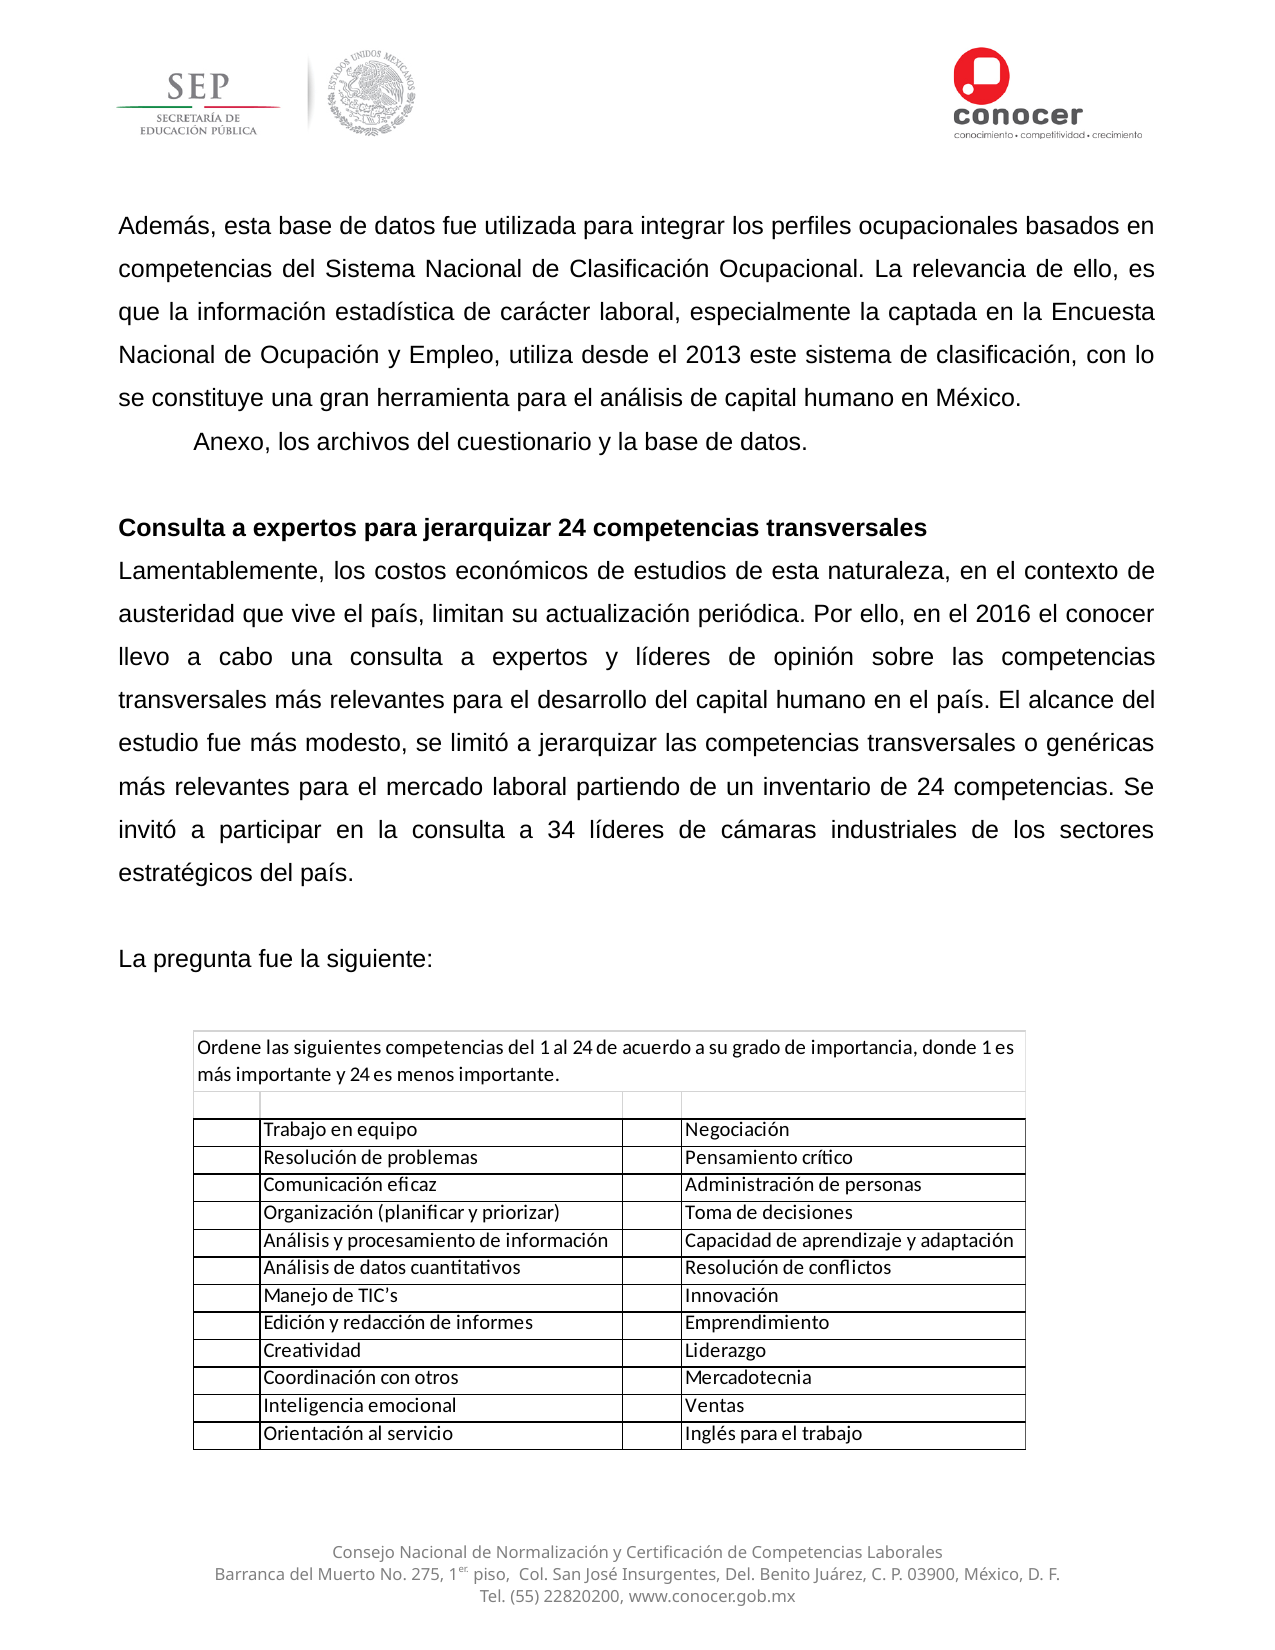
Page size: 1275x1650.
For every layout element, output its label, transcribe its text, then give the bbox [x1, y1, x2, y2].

text La pregunta fue la siguiente: [118, 944, 1157, 973]
text Anexo, los archivos del cuestionario y la base de datos. [193, 426, 1157, 455]
text Consulta a expertos para jerarquizar 24 competencias transversales [118, 513, 1157, 541]
picture [953, 47, 1142, 139]
text Lamentablemente, los costos económicos de estudios de esta naturaleza, en el contexto de austeridad que vive el país, limitan su actualización periódica. Por ello, en el 2016 el conocer llevo a cabo una consulta a expertos y líderes de opinión sobre las competencias transversales más relevantes para el desarrollo del capital humano en el país. El alcance del estudio fue más modesto, se limitó a jerarquizar las competencias transversales o genéricas más relevantes para el mercado laboral partiendo de un inventario de 24 competencias. Se invitó a participar en la consulta a 34 líderes de cámaras industriales de los sectores estratégicos del país. [118, 556, 1157, 886]
text Además, esta base de datos fue utilizada para integrar los perfiles ocupacionales basados en competencias del Sistema Nacional de Clasificación Ocupacional. La relevancia de ello, es que la información estadística de carácter laboral, especialmente la captada en la Encuesta Nacional de Ocupación y Empleo, utiliza desde el 2013 este sistema de clasificación, con lo se constituye una gran herramienta para el análisis de capital humano en México. [118, 211, 1157, 412]
picture [106, 47, 422, 139]
